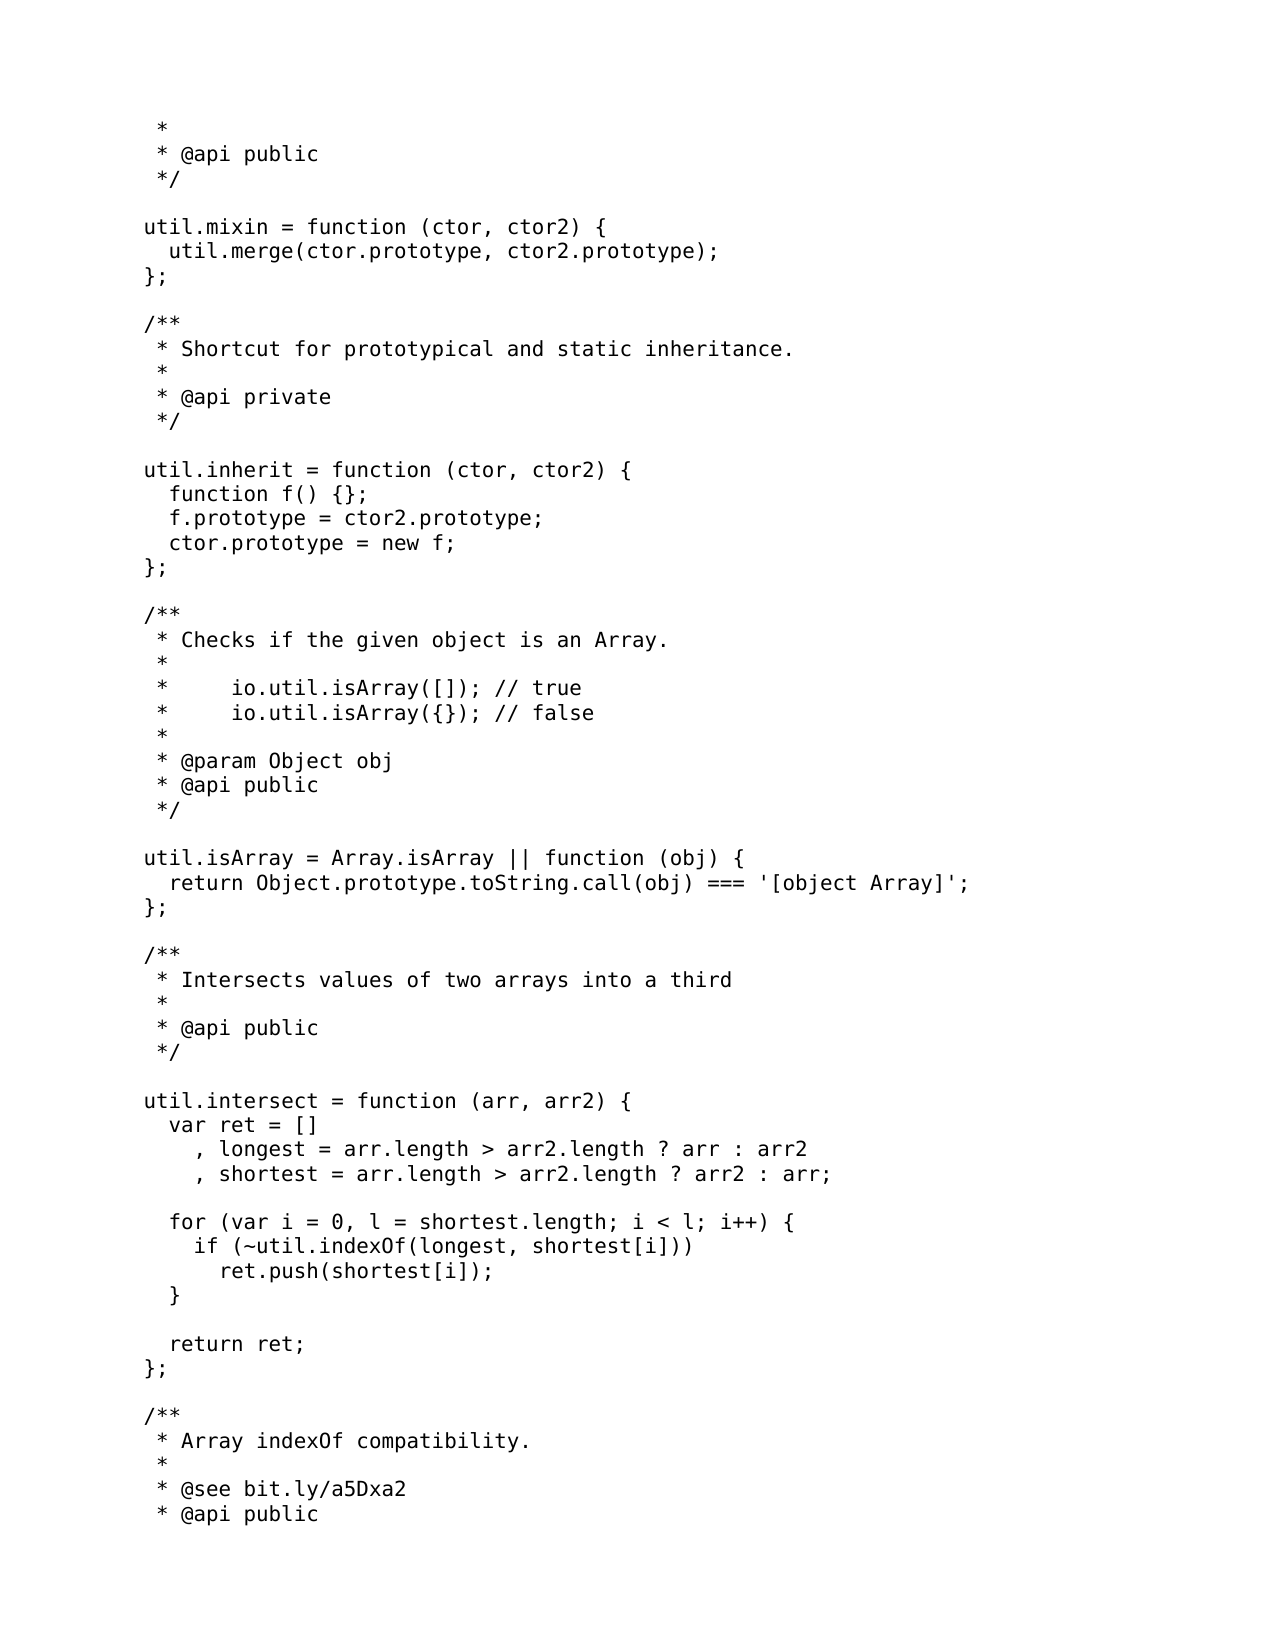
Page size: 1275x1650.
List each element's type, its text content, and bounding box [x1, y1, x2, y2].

text function f() {}; [118, 482, 1157, 506]
text }; [118, 895, 1157, 919]
text util.intersect = function (arr, arr2) { [118, 1089, 1157, 1113]
text * @param Object obj [118, 749, 1157, 773]
text util.isArray = Array.isArray || function (obj) { [118, 846, 1157, 871]
text util.merge(ctor.prototype, ctor2.prototype); [118, 239, 1157, 264]
text /** [118, 943, 1157, 968]
text ret.push(shortest[i]); [118, 1259, 1157, 1283]
text /** [118, 603, 1157, 628]
text * Intersects values of two arrays into a third [118, 968, 1157, 992]
text * Checks if the given object is an Array. [118, 628, 1157, 652]
text * io.util.isArray([]); // true [118, 676, 1157, 701]
text */ [118, 798, 1157, 822]
text if (~util.indexOf(longest, shortest[i])) [118, 1234, 1157, 1259]
text */ [118, 409, 1157, 434]
text }; [118, 555, 1157, 579]
text , longest = arr.length > arr2.length ? arr : arr2 [118, 1137, 1157, 1162]
text * io.util.isArray({}); // false [118, 701, 1157, 725]
text * @api public [118, 142, 1157, 167]
text * @api private [118, 385, 1157, 409]
text * [118, 118, 1157, 142]
text util.mixin = function (ctor, ctor2) { [118, 215, 1157, 239]
text f.prototype = ctor2.prototype; [118, 506, 1157, 531]
text * [118, 725, 1157, 749]
text * Array indexOf compatibility. [118, 1429, 1157, 1453]
text * @api public [118, 1502, 1157, 1526]
text ctor.prototype = new f; [118, 531, 1157, 555]
text * @api public [118, 1016, 1157, 1040]
text util.inherit = function (ctor, ctor2) { [118, 458, 1157, 482]
text */ [118, 1040, 1157, 1065]
text }; [118, 264, 1157, 288]
text /** [118, 1404, 1157, 1429]
text } [118, 1283, 1157, 1307]
text * [118, 1453, 1157, 1477]
text * [118, 361, 1157, 385]
text * [118, 992, 1157, 1016]
text * @see bit.ly/a5Dxa2 [118, 1477, 1157, 1502]
text * Shortcut for prototypical and static inheritance. [118, 337, 1157, 361]
text for (var i = 0, l = shortest.length; i < l; i++) { [118, 1210, 1157, 1234]
text var ret = [] [118, 1113, 1157, 1137]
text return ret; [118, 1332, 1157, 1356]
text /** [118, 312, 1157, 337]
text */ [118, 167, 1157, 191]
text }; [118, 1356, 1157, 1380]
text * [118, 652, 1157, 676]
text , shortest = arr.length > arr2.length ? arr2 : arr; [118, 1162, 1157, 1186]
text * @api public [118, 773, 1157, 798]
text return Object.prototype.toString.call(obj) === '[object Array]'; [118, 871, 1157, 895]
